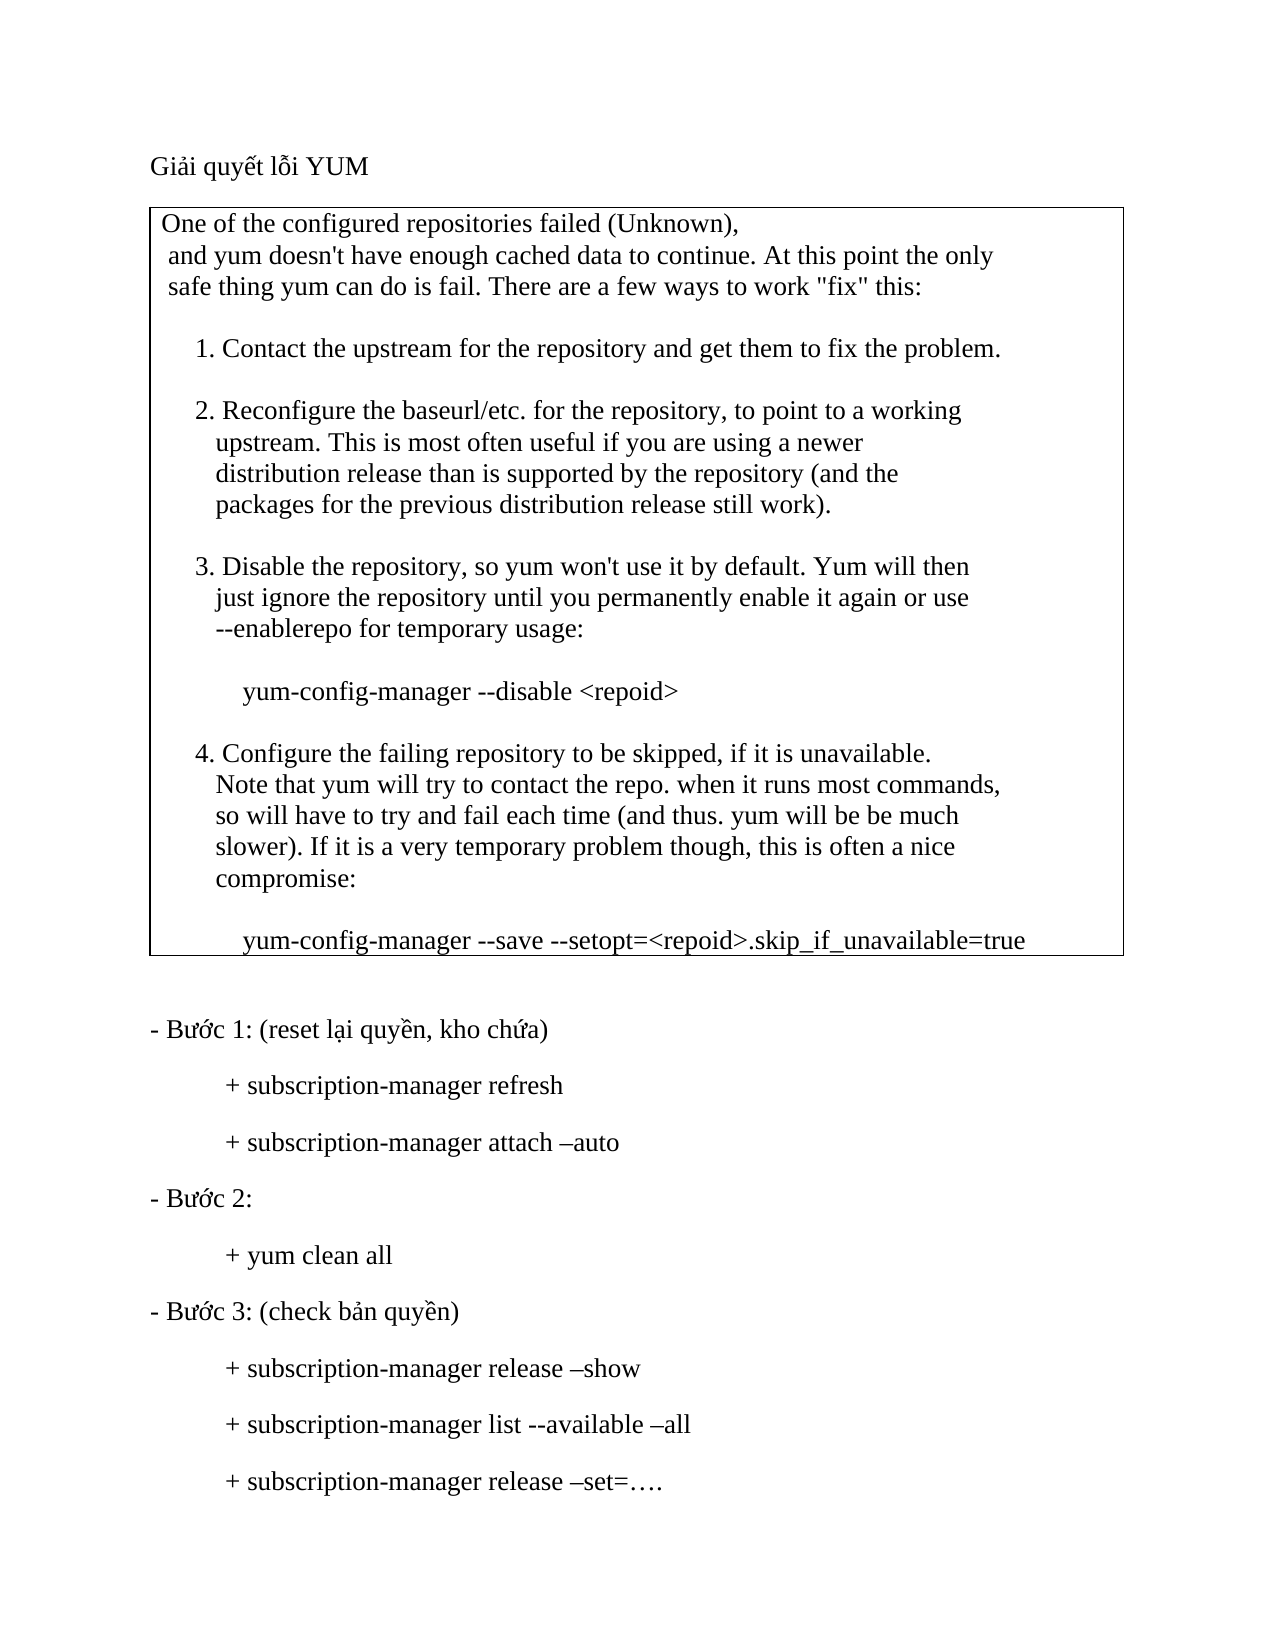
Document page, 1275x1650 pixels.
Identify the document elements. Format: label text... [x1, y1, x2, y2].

text + subscription-manager list --available –all [150, 1409, 1125, 1440]
text Giải quyết lỗi YUM [150, 150, 1125, 181]
text - Bước 1: (reset lại quyền, kho chứa) [150, 1013, 1125, 1044]
table_header One of the configured repositories failed (Unknown), and yum doesn't have enough cached data to continue. At this point the only safe thing yum can do is fail. There are a few ways to work "fix" this: 1. Contact the upstream for the repository and get them to fix the problem. 2. Reconfigure the baseurl/etc. for the repository, to point to a working upstream. This is most often useful if you are using a newer distribution release than is supported by the repository (and the packages for the previous distribution release still work). 3. Disable the repository, so yum won't use it by default. Yum will then just ignore the repository until you permanently enable it again or use --enablerepo for temporary usage: yum-config-manager --disable <repoid> 4. Configure the failing repository to be skipped, if it is unavailable. Note that yum will try to contact the repo. when it runs most commands, so will have to try and fail each time (and thus. yum will be be much slower). If it is a very temporary problem though, this is often a nice compromise: yum-config-manager --save --setopt=<repoid>.skip_if_unavailable=true [151, 208, 1123, 955]
text - Bước 2: [150, 1182, 1125, 1213]
text + subscription-manager release –show [150, 1352, 1125, 1383]
text + subscription-manager release –set=…. [150, 1465, 1125, 1496]
text + yum clean all [150, 1239, 1125, 1270]
text + subscription-manager attach –auto [150, 1126, 1125, 1157]
text + subscription-manager refresh [150, 1069, 1125, 1100]
text - Bước 3: (check bản quyền) [150, 1296, 1125, 1327]
